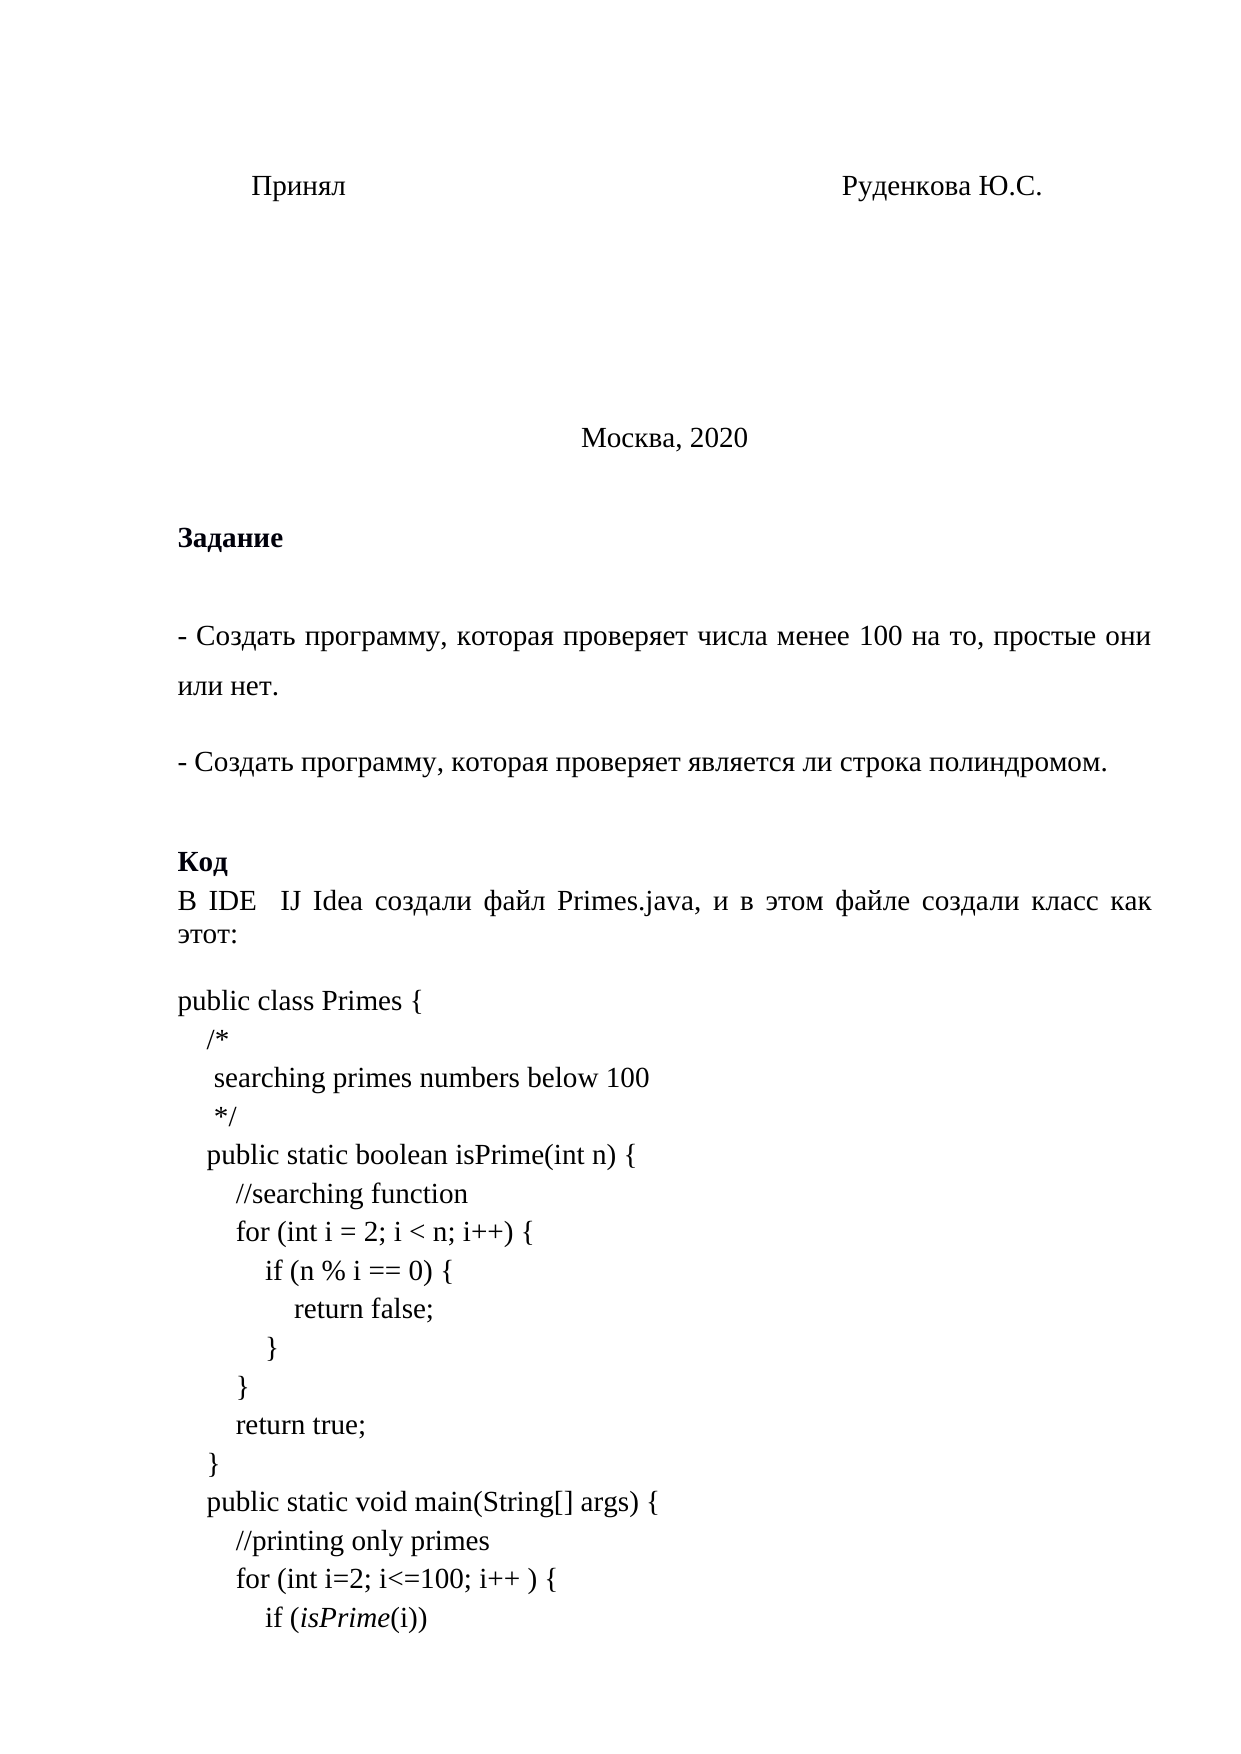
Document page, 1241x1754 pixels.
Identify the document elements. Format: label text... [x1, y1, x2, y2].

text } [177, 1369, 1152, 1402]
text - Создать программу, которая проверяет числа менее 100 на то, простые они или нет. [177, 618, 1152, 702]
subtitle Задание [177, 520, 1152, 554]
subtitle Код [177, 844, 1152, 878]
text for (int i=2; i<=100; i++ ) { [177, 1561, 1152, 1595]
text searching primes numbers below 100 [177, 1060, 1152, 1094]
text if (isPrime(i)) [177, 1600, 1152, 1633]
text return true; [177, 1407, 1152, 1441]
text public static void main(String[] args) { [177, 1484, 1152, 1518]
text return false; [177, 1292, 1152, 1325]
text Принял Руденкова Ю.С. [177, 168, 1152, 202]
text //printing only primes [177, 1523, 1152, 1556]
text public class Primes { [177, 983, 1152, 1017]
text public static boolean isPrime(int n) { [177, 1137, 1152, 1171]
text /* [177, 1022, 1152, 1055]
text } [177, 1330, 1152, 1364]
text Москва, 2020 [177, 420, 1152, 453]
text */ [177, 1099, 1152, 1132]
text } [177, 1446, 1152, 1479]
text - Создать программу, которая проверяет является ли строка полиндромом. [177, 744, 1152, 777]
text for (int i = 2; i < n; i++) { [177, 1214, 1152, 1248]
text if (n % i == 0) { [177, 1253, 1152, 1287]
text В IDE IJ Idea cоздали файл Primes.java, и в этом файле создали класс как этот: [177, 883, 1152, 950]
text //searching function [177, 1176, 1152, 1209]
